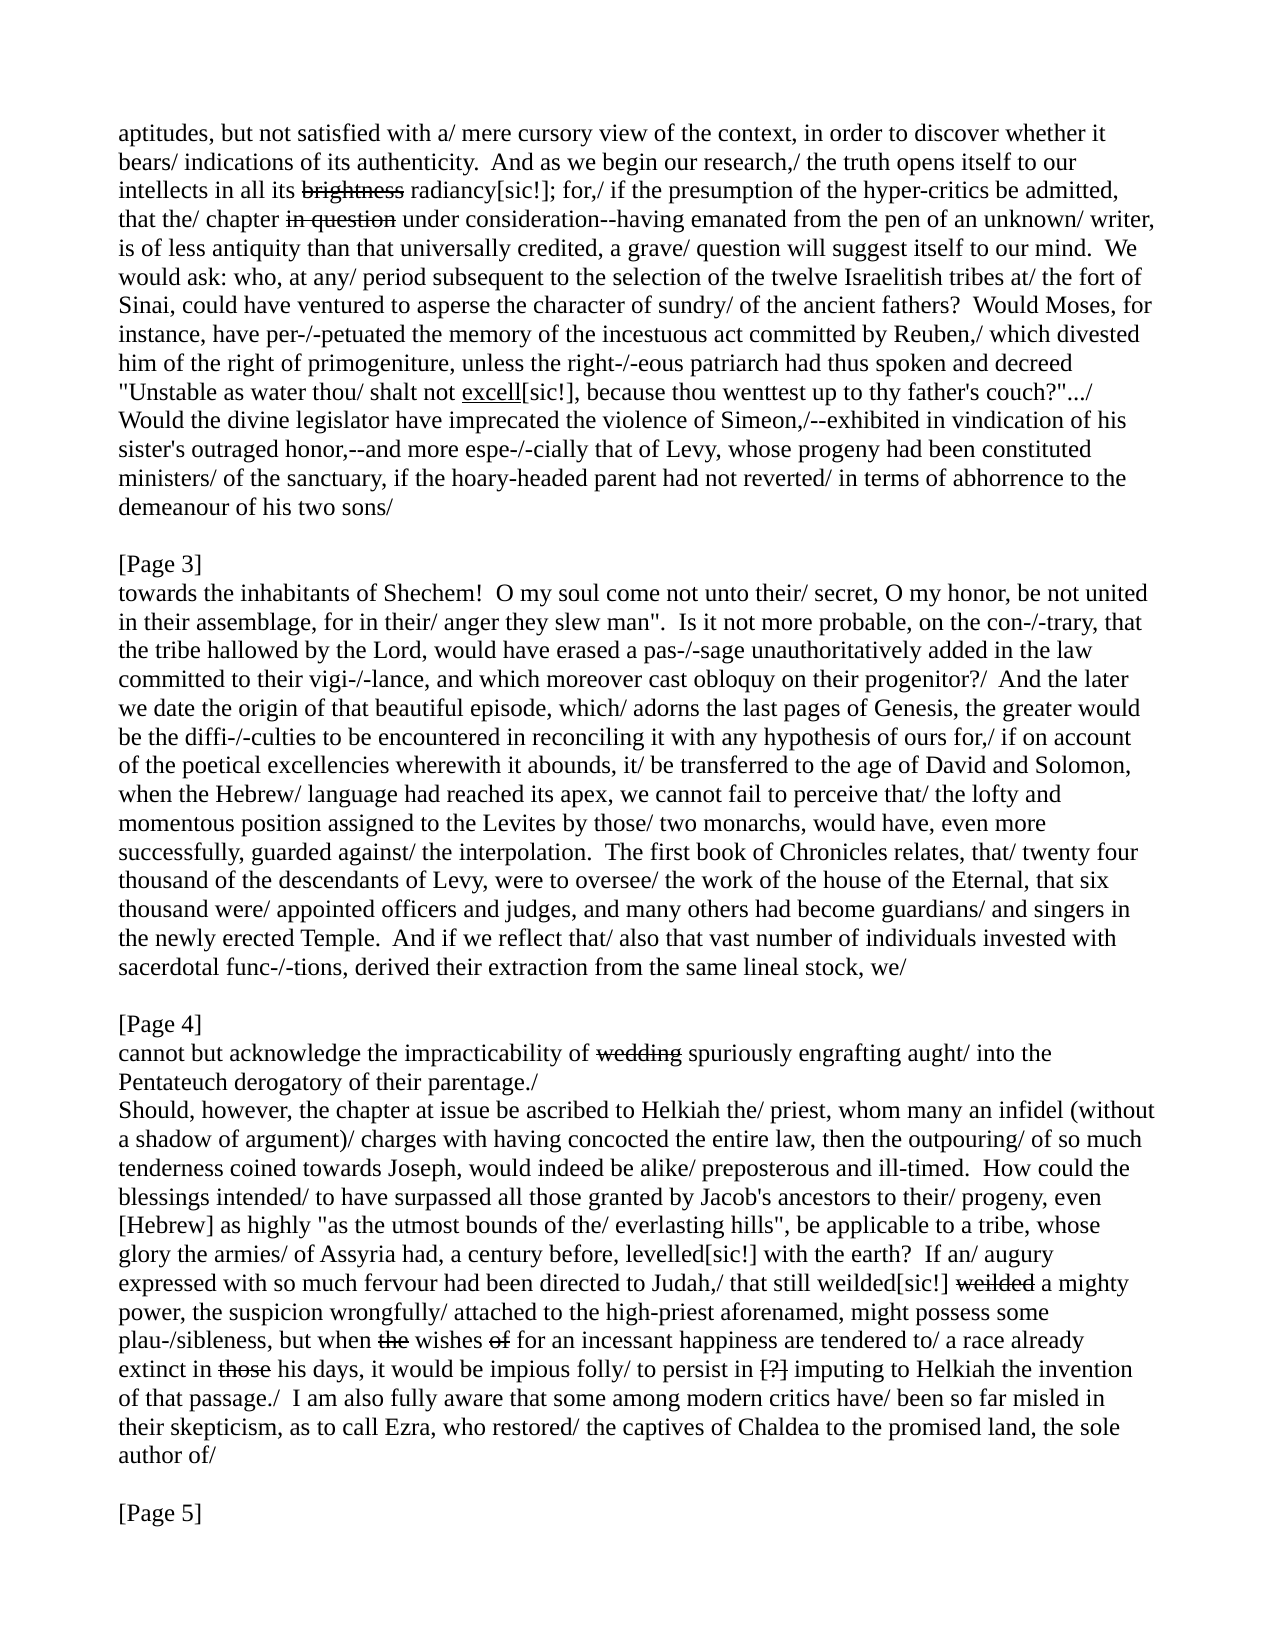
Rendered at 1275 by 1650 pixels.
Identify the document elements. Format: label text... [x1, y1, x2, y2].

text [Page 3] [118, 549, 1157, 578]
text aptitudes, but not satisfied with a/ mere cursory view of the context, in order to discover whether it bears/ indications of its authenticity. And as we begin our research,/ the truth opens itself to our intellects in all its brightness radiancy[sic!]; for,/ if the presumption of the hyper-critics be admitted, that the/ chapter in question under consideration--having emanated from the pen of an unknown/ writer, is of less antiquity than that universally credited, a grave/ question will suggest itself to our mind. We would ask: who, at any/ period subsequent to the selection of the twelve Israelitish tribes at/ the fort of Sinai, could have ventured to asperse the character of sundry/ of the ancient fathers? Would Moses, for instance, have per-/-petuated the memory of the incestuous act committed by Reuben,/ which divested him of the right of primogeniture, unless the right-/-eous patriarch had thus spoken and decreed "Unstable as water thou/ shalt not excell[sic!], because thou wenttest up to thy father's couch?".../ Would the divine legislator have imprecated the violence of Simeon,/--exhibited in vindication of his sister's outraged honor,--and more espe-/-cially that of Levy, whose progeny had been constituted ministers/ of the sanctuary, if the hoary-headed parent had not reverted/ in terms of abhorrence to the demeanour of his two sons/ [118, 118, 1157, 521]
text towards the inhabitants of Shechem! O my soul come not unto their/ secret, O my honor, be not united in their assemblage, for in their/ anger they slew man". Is it not more probable, on the con-/-trary, that the tribe hallowed by the Lord, would have erased a pas-/-sage unauthoritatively added in the law committed to their vigi-/-lance, and which moreover cast obloquy on their progenitor?/ And the later we date the origin of that beautiful episode, which/ adorns the last pages of Genesis, the greater would be the diffi-/-culties to be encountered in reconciling it with any hypothesis of ours for,/ if on account of the poetical excellencies wherewith it abounds, it/ be transferred to the age of David and Solomon, when the Hebrew/ language had reached its apex, we cannot fail to perceive that/ the lofty and momentous position assigned to the Levites by those/ two monarchs, would have, even more successfully, guarded against/ the interpolation. The first book of Chronicles relates, that/ twenty four thousand of the descendants of Levy, were to oversee/ the work of the house of the Eternal, that six thousand were/ appointed officers and judges, and many others had become guardians/ and singers in the newly erected Temple. And if we reflect that/ also that vast number of individuals invested with sacerdotal func-/-tions, derived their extraction from the same lineal stock, we/ [118, 578, 1157, 981]
text [Page 5] [118, 1498, 1157, 1527]
text cannot but acknowledge the impracticability of wedding spuriously engrafting aught/ into the Pentateuch derogatory of their parentage./ [118, 1038, 1157, 1096]
text Should, however, the chapter at issue be ascribed to Helkiah the/ priest, whom many an infidel (without a shadow of argument)/ charges with having concocted the entire law, then the outpouring/ of so much tenderness coined towards Joseph, would indeed be alike/ preposterous and ill-timed. How could the blessings intended/ to have surpassed all those granted by Jacob's ancestors to their/ progeny, even [Hebrew] as highly "as the utmost bounds of the/ everlasting hills", be applicable to a tribe, whose glory the armies/ of Assyria had, a century before, levelled[sic!] with the earth? If an/ augury expressed with so much fervour had been directed to Judah,/ that still weilded[sic!] weilded a mighty power, the suspicion wrongfully/ attached to the high-priest aforenamed, might possess some plau-/sibleness, but when the wishes of for an incessant happiness are tendered to/ a race already extinct in those his days, it would be impious folly/ to persist in [?] imputing to Helkiah the invention of that passage./ I am also fully aware that some among modern critics have/ been so far misled in their skepticism, as to call Ezra, who restored/ the captives of Chaldea to the promised land, the sole author of/ [118, 1096, 1157, 1469]
text [Page 4] [118, 1009, 1157, 1038]
